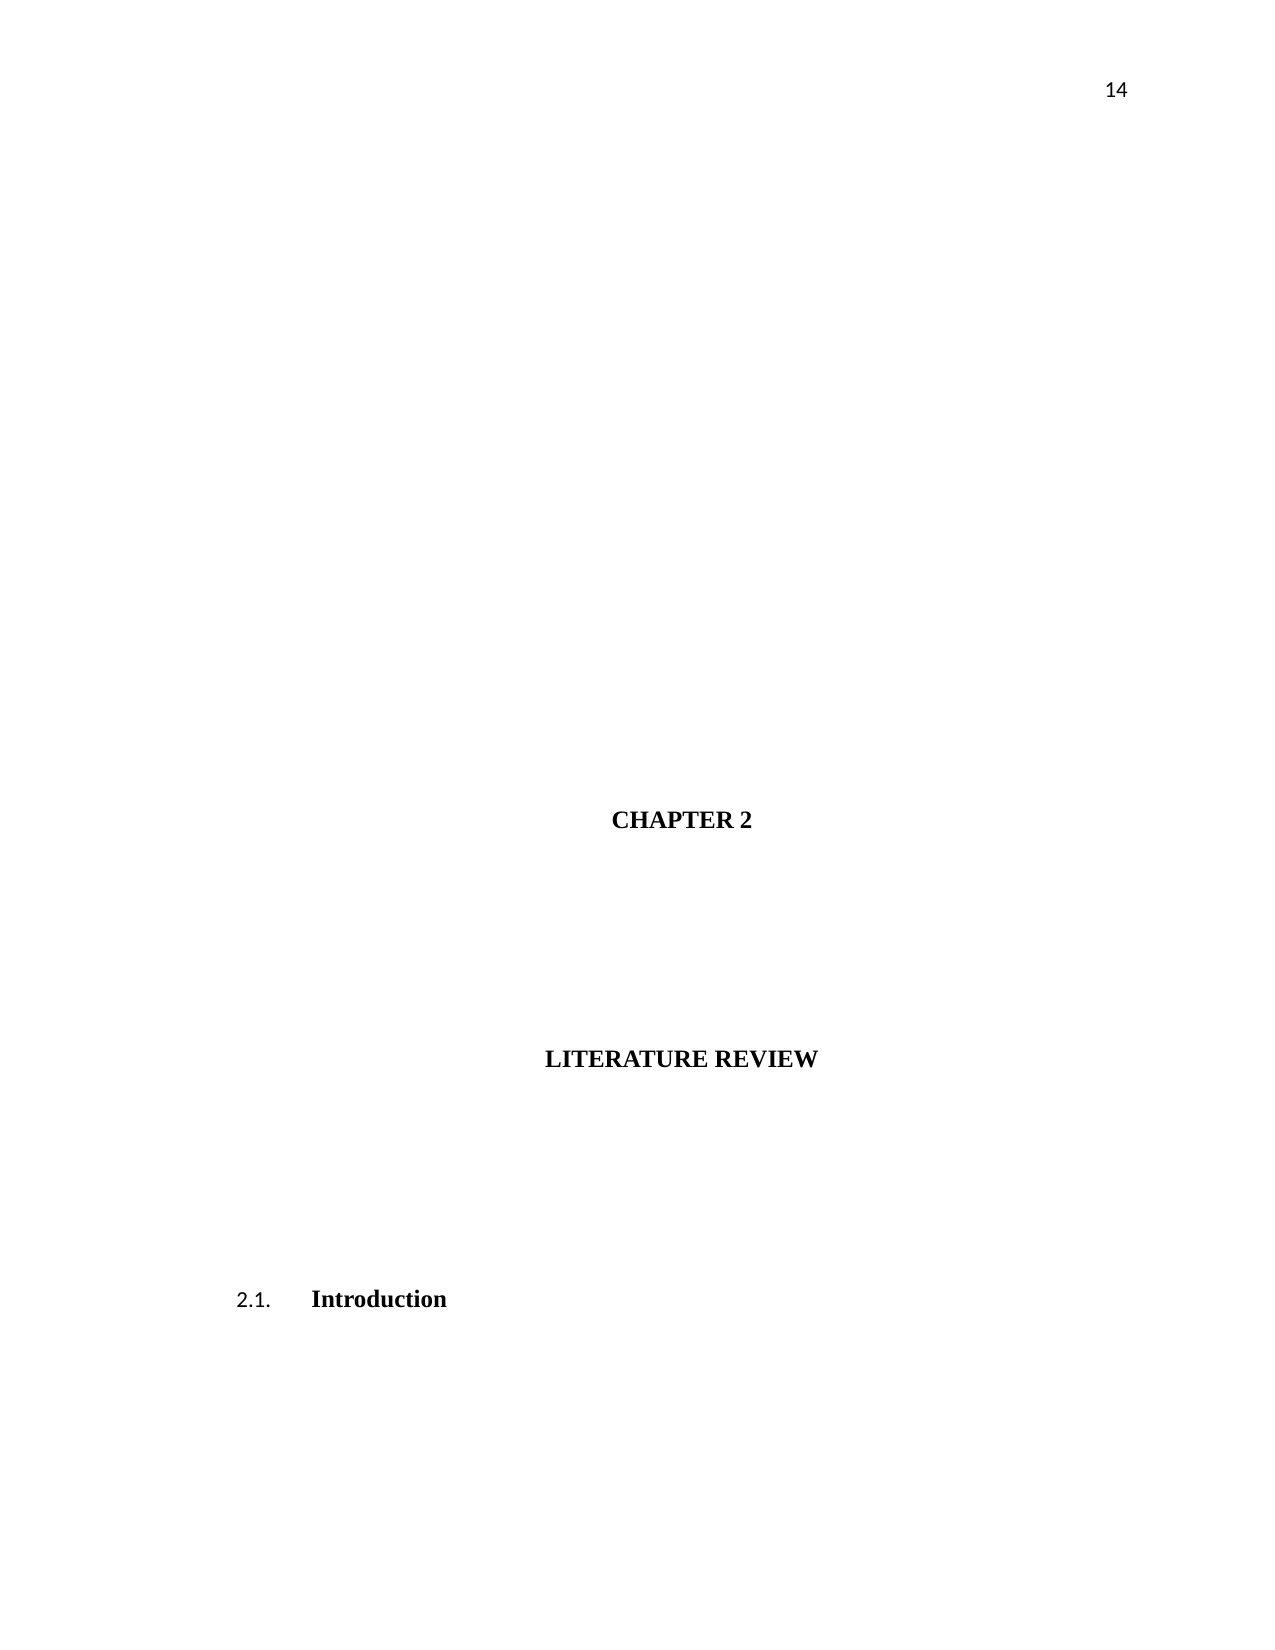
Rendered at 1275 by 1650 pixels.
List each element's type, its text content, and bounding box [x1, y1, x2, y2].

list Introduction [236, 1284, 1127, 1313]
text LITERATURE REVIEW [236, 1044, 1127, 1073]
text CHAPTER 2 [236, 805, 1127, 834]
